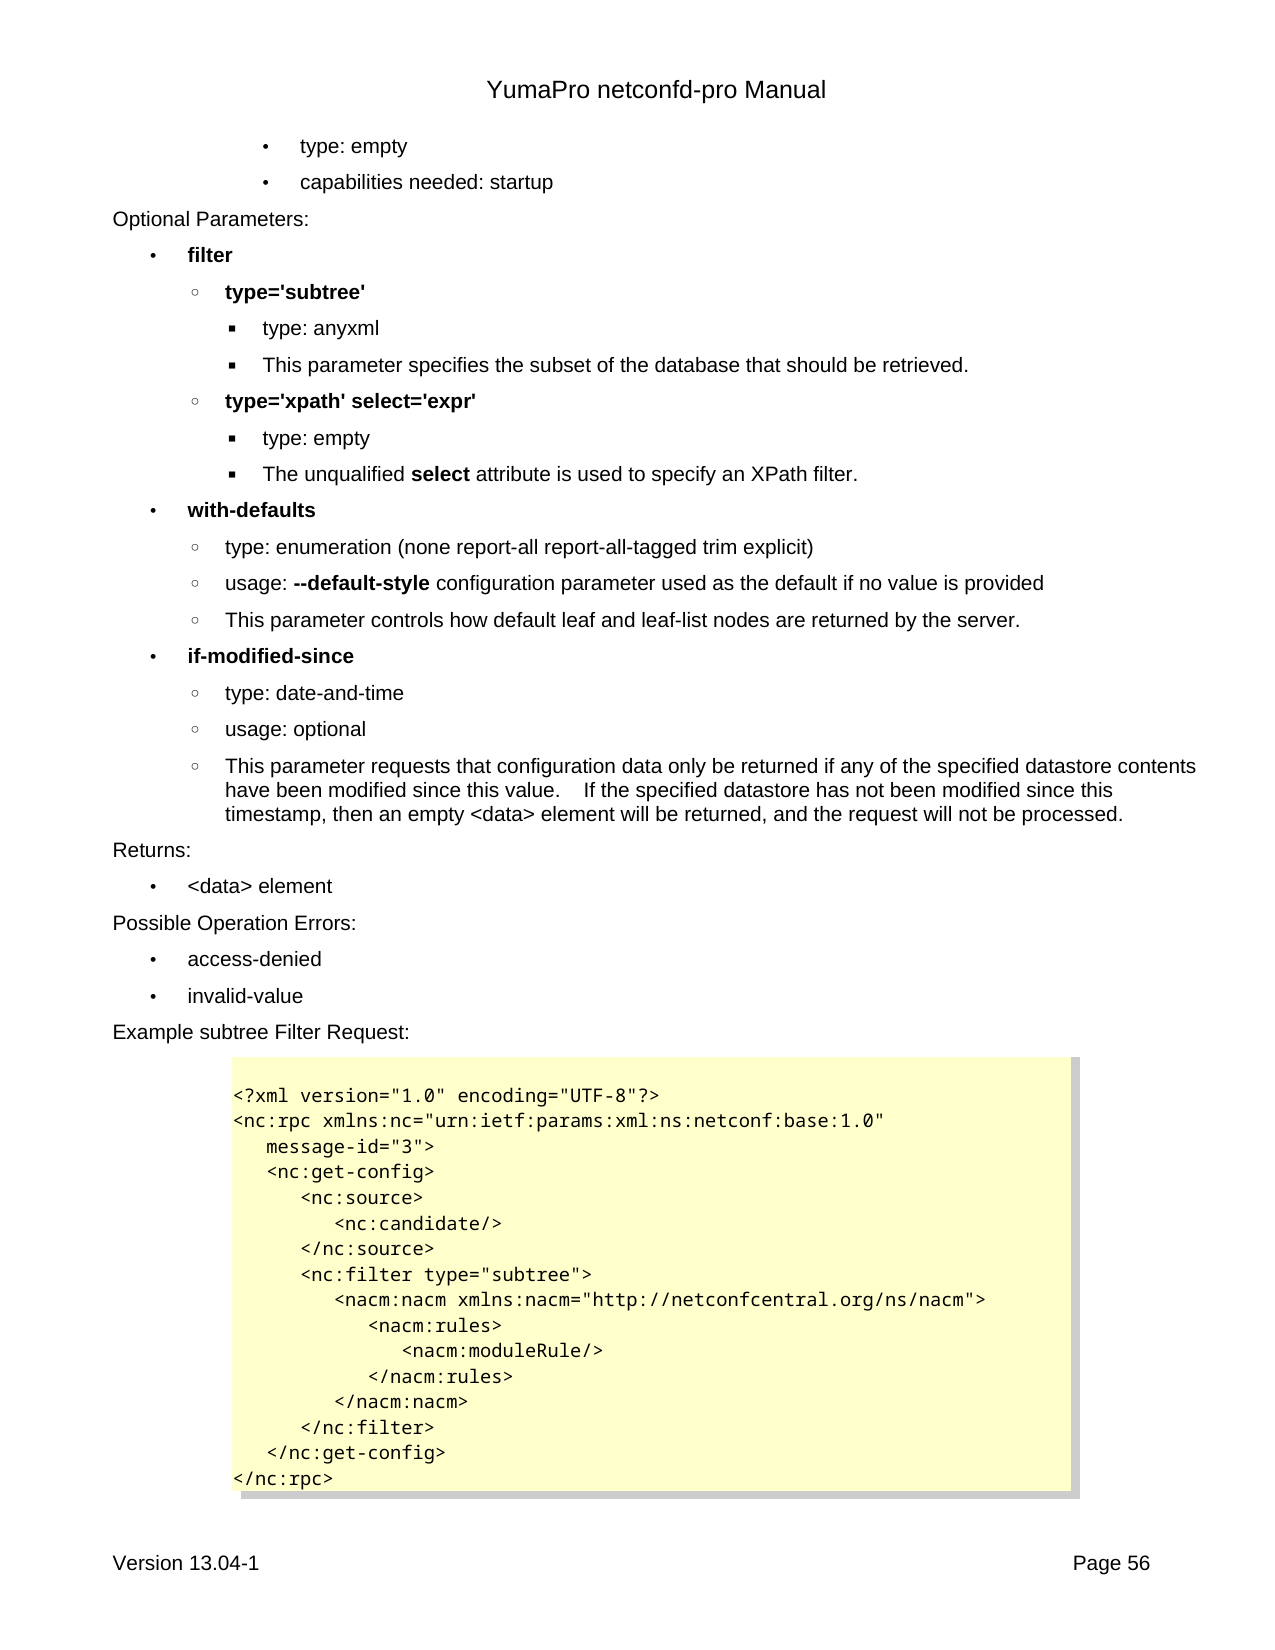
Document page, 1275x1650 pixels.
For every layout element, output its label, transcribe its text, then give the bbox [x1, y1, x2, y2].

text Possible Operation Errors: [112, 911, 1200, 935]
text </nc:rpc> [232, 1465, 1071, 1491]
list type: empty [262, 134, 1200, 158]
text message-id="3"> [232, 1133, 1071, 1159]
list This parameter requests that configuration data only be returned if any of the specified datastore contents have been modified since this value. If the specified datastore has not been modified since this timestamp, then an empty <data> element will be returned, and the request will not be processed. [187, 753, 1200, 825]
text <nc:get-config> [232, 1159, 1071, 1184]
text </nacm:nacm> [232, 1388, 1071, 1414]
text Returns: [112, 838, 1200, 862]
text </nc:get-config> [232, 1439, 1071, 1465]
text <nc:rpc xmlns:nc="urn:ietf:params:xml:ns:netconf:base:1.0" [232, 1108, 1071, 1133]
text </nacm:rules> [232, 1363, 1071, 1388]
list access-denied [150, 947, 1200, 971]
text <nacm:moduleRule/> [232, 1337, 1071, 1363]
list type='xpath' select='expr' [187, 389, 1200, 413]
text <nacm:nacm xmlns:nacm="http://netconfcentral.org/ns/nacm"> [232, 1286, 1071, 1312]
text <?xml version="1.0" encoding="UTF-8"?> [232, 1082, 1071, 1108]
list capabilities needed: startup [262, 170, 1200, 194]
text </nc:source> [232, 1235, 1071, 1261]
list The unqualified select attribute is used to specify an XPath filter. [225, 462, 1200, 486]
list type: enumeration (none report-all report-all-tagged trim explicit) [187, 535, 1200, 559]
list type: date-and-time [187, 681, 1200, 704]
list filter [150, 243, 1200, 267]
list invalid-value [150, 984, 1200, 1008]
list type='subtree' [187, 279, 1200, 303]
list if-modified-since [150, 644, 1200, 668]
list type: empty [225, 425, 1200, 449]
text <nc:candidate/> [232, 1210, 1071, 1235]
text Example subtree Filter Request: [112, 1020, 1200, 1044]
list This parameter controls how default leaf and leaf-list nodes are returned by the server. [187, 608, 1200, 632]
list usage: optional [187, 717, 1200, 741]
list This parameter specifies the subset of the database that should be retrieved. [225, 352, 1200, 376]
list type: anyxml [225, 316, 1200, 340]
text <nc:source> [232, 1184, 1071, 1210]
list usage: --default-style configuration parameter used as the default if no value is provided [187, 571, 1200, 595]
text Optional Parameters: [112, 207, 1200, 231]
text </nc:filter> [232, 1414, 1071, 1439]
text <nc:filter type="subtree"> [232, 1261, 1071, 1286]
text <nacm:rules> [232, 1312, 1071, 1337]
list with-defaults [150, 498, 1200, 522]
list <data> element [150, 874, 1200, 898]
